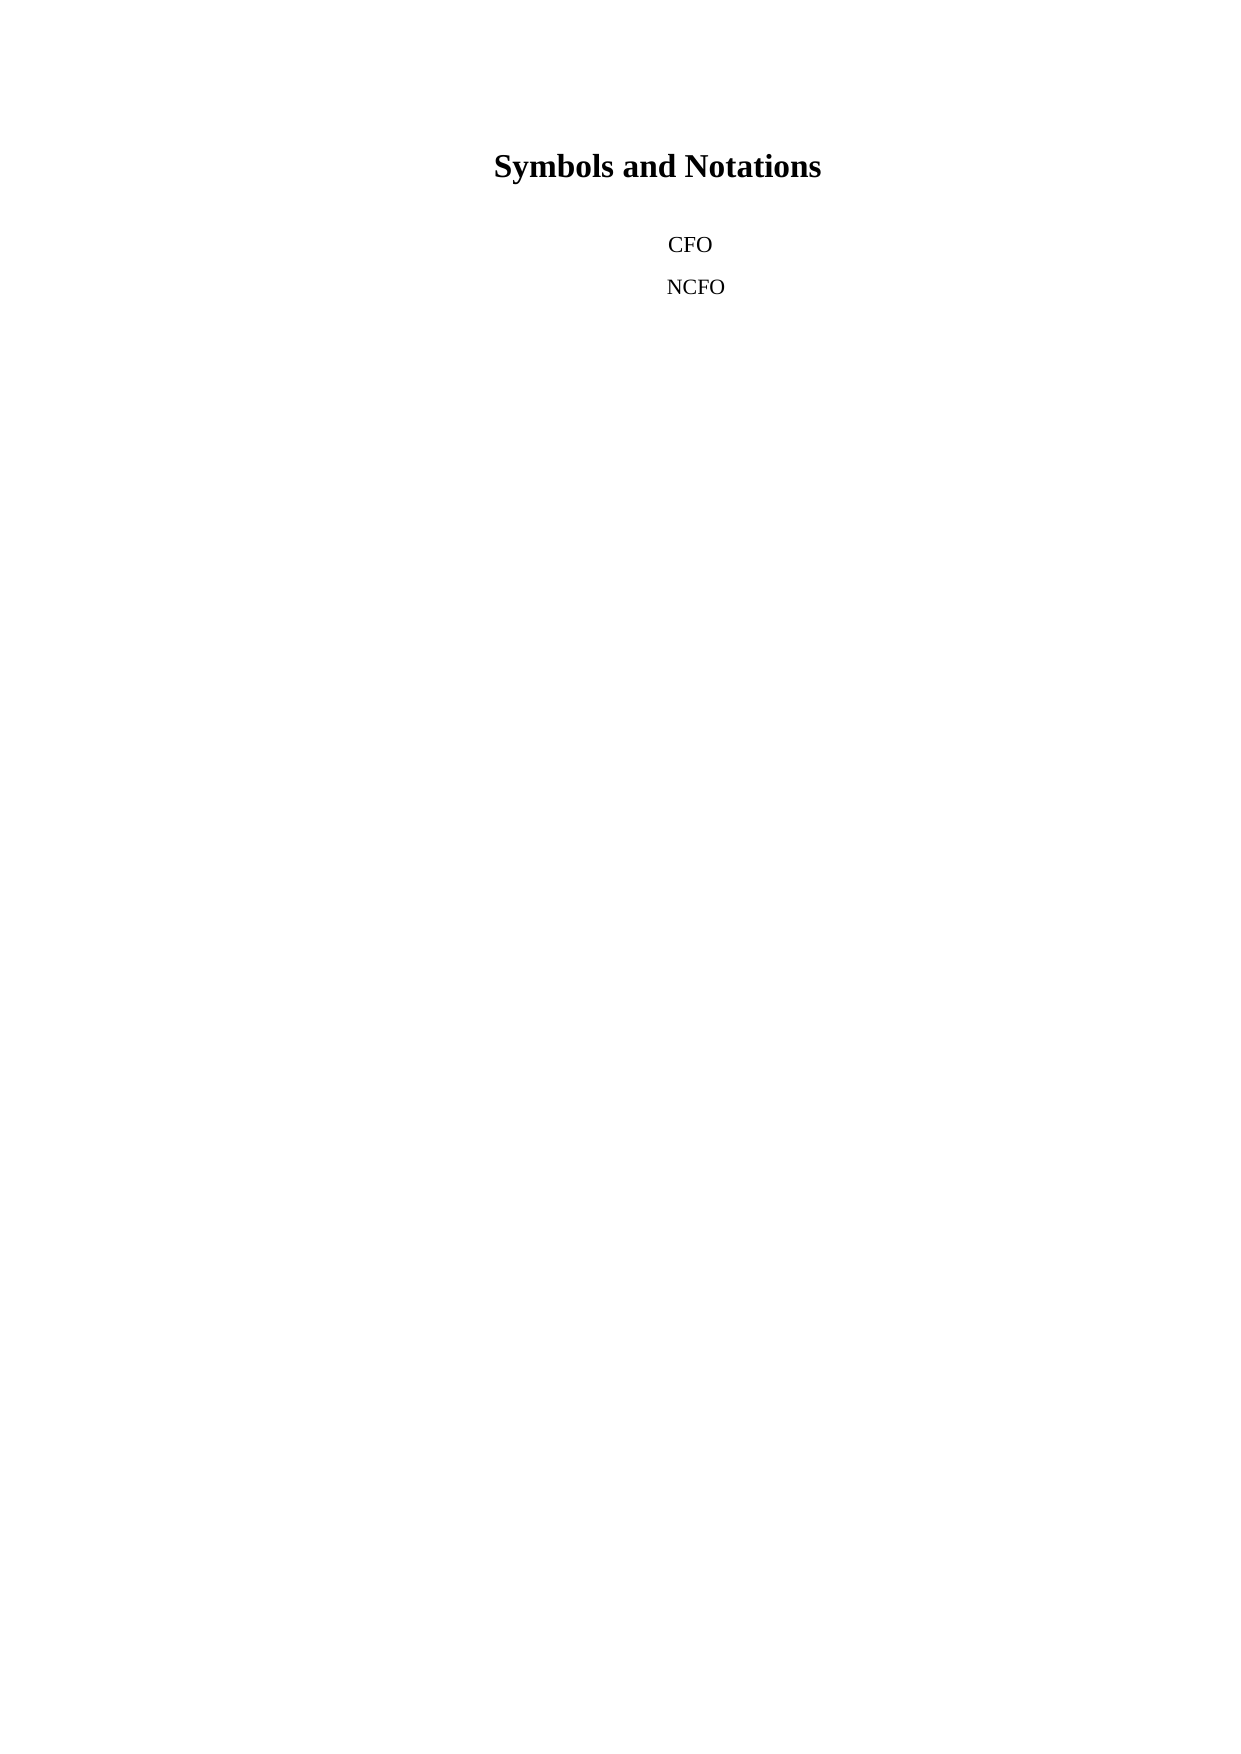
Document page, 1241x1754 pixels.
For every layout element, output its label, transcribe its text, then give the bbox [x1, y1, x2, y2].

text CFO [667, 231, 713, 257]
text Symbols and Notations [494, 146, 1090, 184]
text NCFO [667, 274, 1090, 299]
